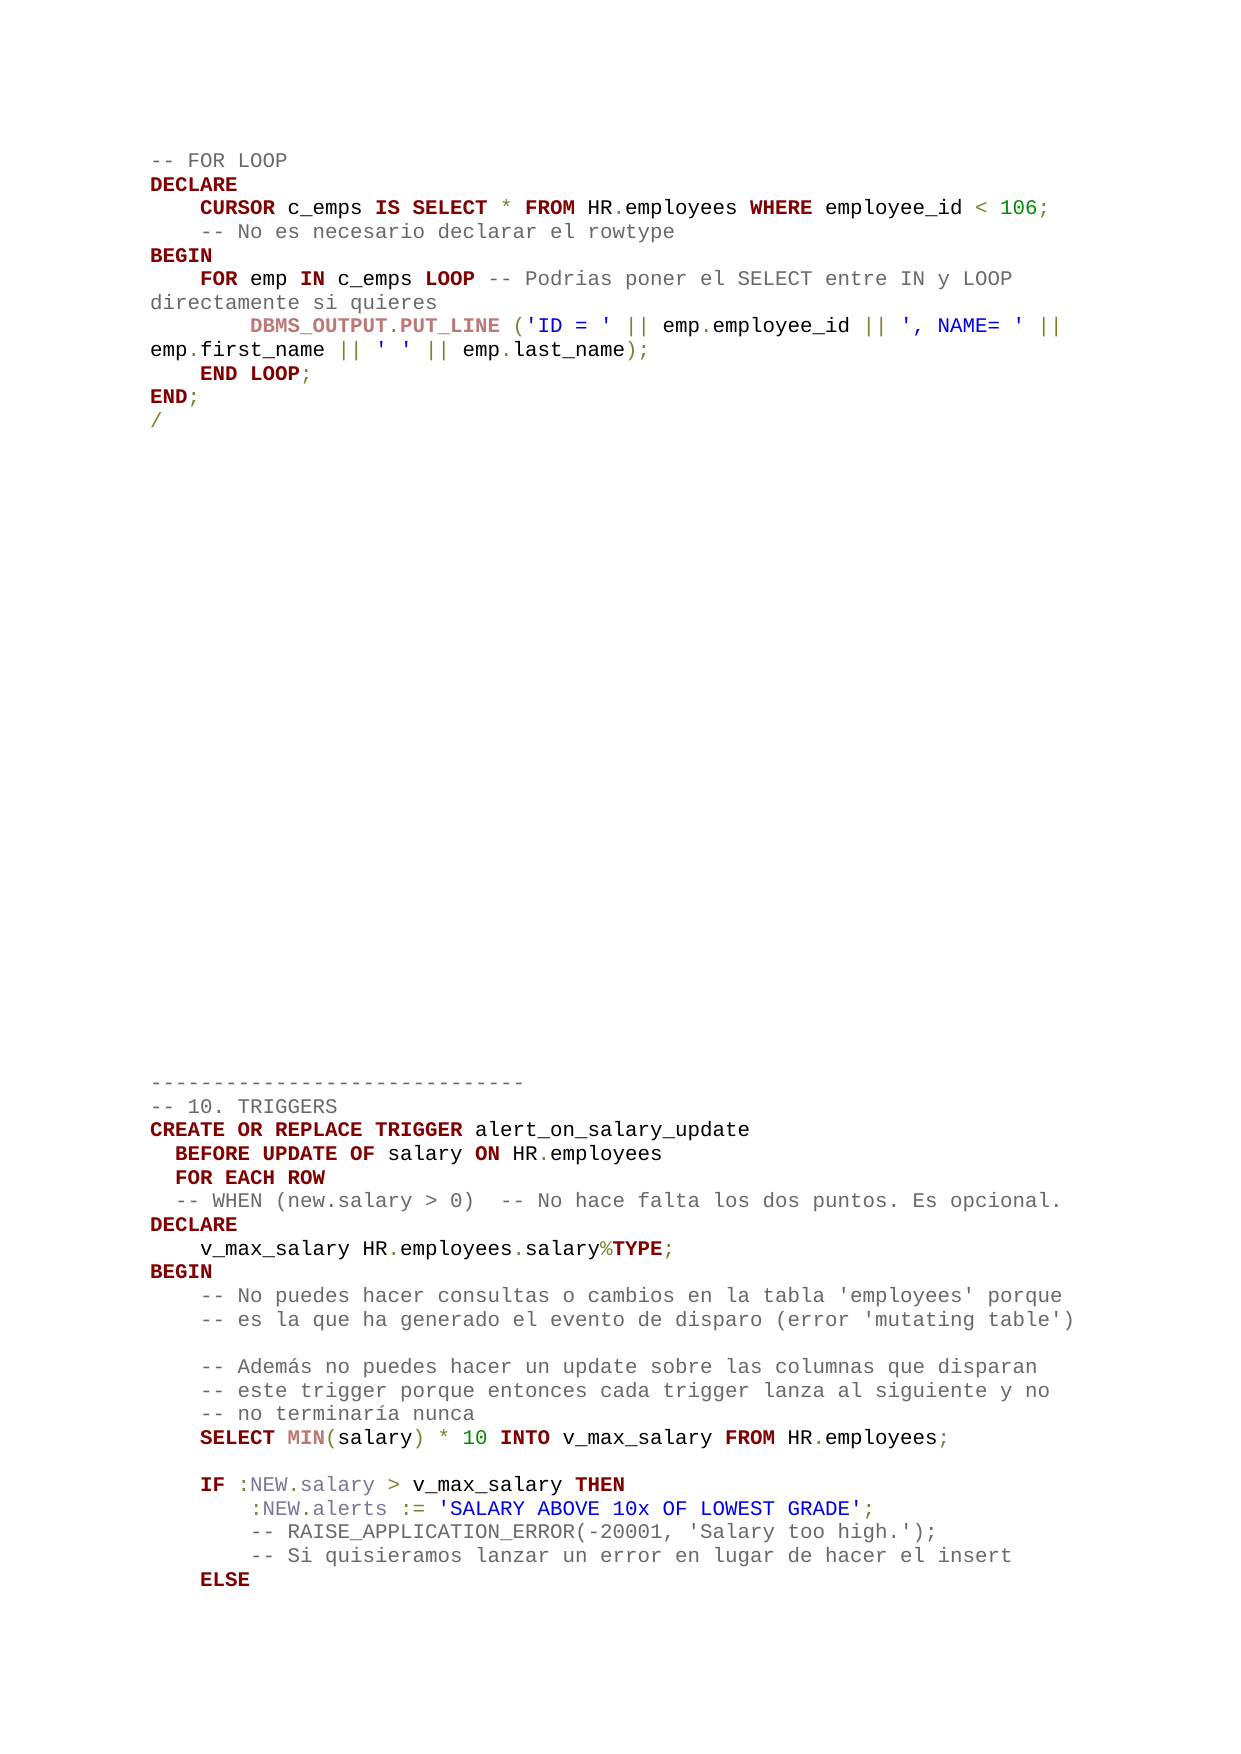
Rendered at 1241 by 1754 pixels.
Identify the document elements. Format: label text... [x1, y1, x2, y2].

text -- no terminaría nunca [150, 1403, 1090, 1427]
text FOR emp IN c_emps LOOP -- Podrias poner el SELECT entre IN y LOOP directamente si quieres [150, 268, 1090, 316]
text END LOOP; [150, 363, 1090, 386]
text v_max_salary HR.employees.salary%TYPE; [150, 1238, 1090, 1261]
text CURSOR c_emps IS SELECT * FROM HR.employees WHERE employee_id < 106; [150, 197, 1090, 221]
text -- RAISE_APPLICATION_ERROR(-20001, 'Salary too high.'); [150, 1521, 1090, 1545]
text DECLARE [150, 1214, 1090, 1238]
text -- 10. TRIGGERS [150, 1096, 1090, 1119]
text CREATE OR REPLACE TRIGGER alert_on_salary_update [150, 1119, 1090, 1143]
text -- FOR LOOP [150, 150, 1090, 174]
text BEGIN [150, 1261, 1090, 1285]
text -- Si quisieramos lanzar un error en lugar de hacer el insert [150, 1545, 1090, 1569]
text :NEW.alerts := 'SALARY ABOVE 10x OF LOWEST GRADE'; [150, 1498, 1090, 1521]
text DBMS_OUTPUT.PUT_LINE ('ID = ' || emp.employee_id || ', NAME= ' || emp.first_name || ' ' || emp.last_name); [150, 316, 1090, 363]
text -- Además no puedes hacer un update sobre las columnas que disparan [150, 1356, 1090, 1379]
text -- No es necesario declarar el rowtype [150, 221, 1090, 244]
text FOR EACH ROW [150, 1167, 1090, 1190]
text ------------------------------ [150, 1072, 1090, 1096]
text SELECT MIN(salary) * 10 INTO v_max_salary FROM HR.employees; [150, 1427, 1090, 1451]
text IF :NEW.salary > v_max_salary THEN [150, 1474, 1090, 1498]
text -- No puedes hacer consultas o cambios en la tabla 'employees' porque [150, 1285, 1090, 1309]
text BEGIN [150, 244, 1090, 268]
text BEFORE UPDATE OF salary ON HR.employees [150, 1143, 1090, 1167]
text -- este trigger porque entonces cada trigger lanza al siguiente y no [150, 1379, 1090, 1403]
text / [150, 410, 1090, 434]
text DECLARE [150, 174, 1090, 197]
text ELSE [150, 1569, 1090, 1592]
text -- WHEN (new.salary > 0) -- No hace falta los dos puntos. Es opcional. [150, 1190, 1090, 1214]
text -- es la que ha generado el evento de disparo (error 'mutating table') [150, 1309, 1090, 1332]
text END; [150, 386, 1090, 410]
